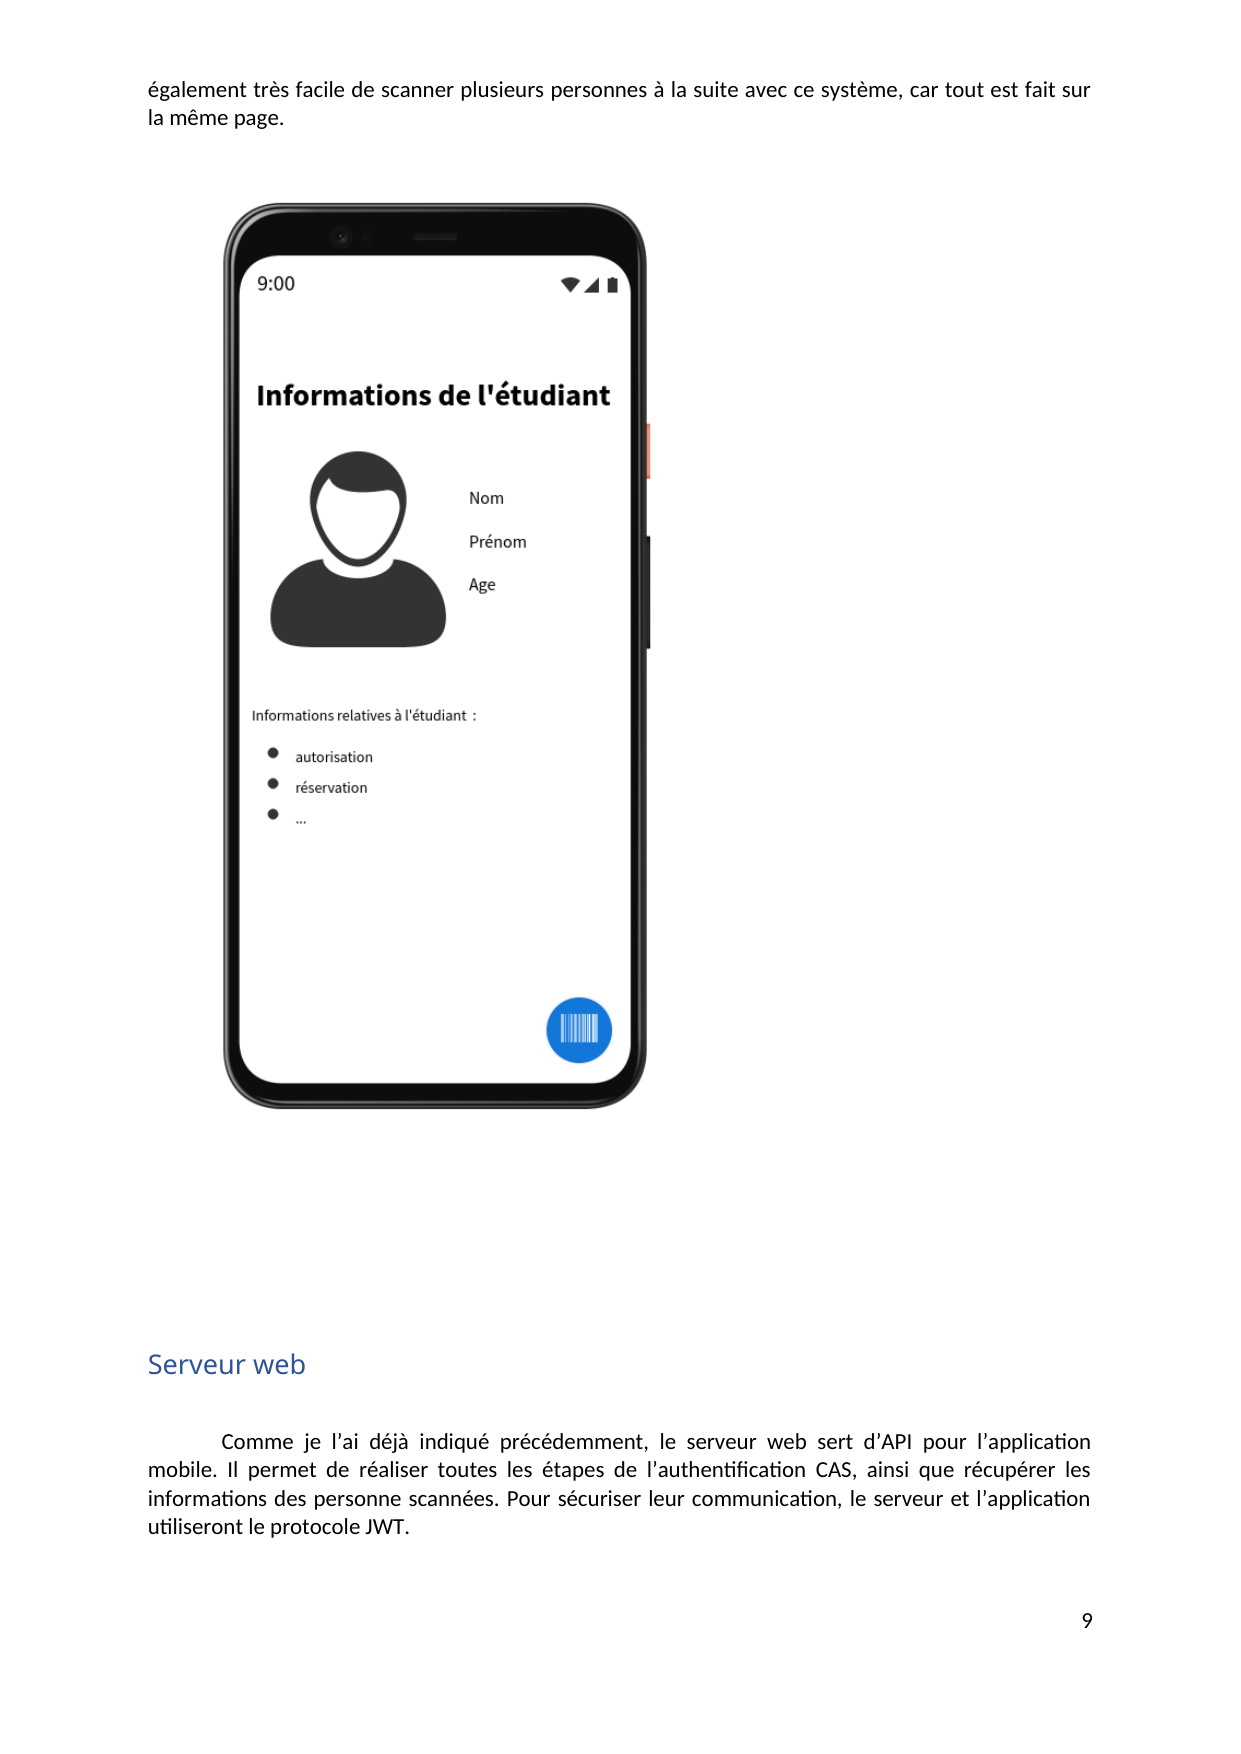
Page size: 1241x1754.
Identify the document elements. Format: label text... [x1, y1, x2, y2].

subtitle Serveur web [148, 1345, 1093, 1382]
text Comme je l’ai déjà indiqué précédemment, le serveur web sert d’API pour l’application mobile. Il permet de réaliser toutes les étapes de l’authentification CAS, ainsi que récupérer les informations des personne scannées. Pour sécuriser leur communication, le serveur et l’application utiliseront le protocole JWT. [148, 1427, 1093, 1540]
text également très facile de scanner plusieurs personnes à la suite avec ce système, car tout est fait sur la même page. [148, 75, 1093, 131]
